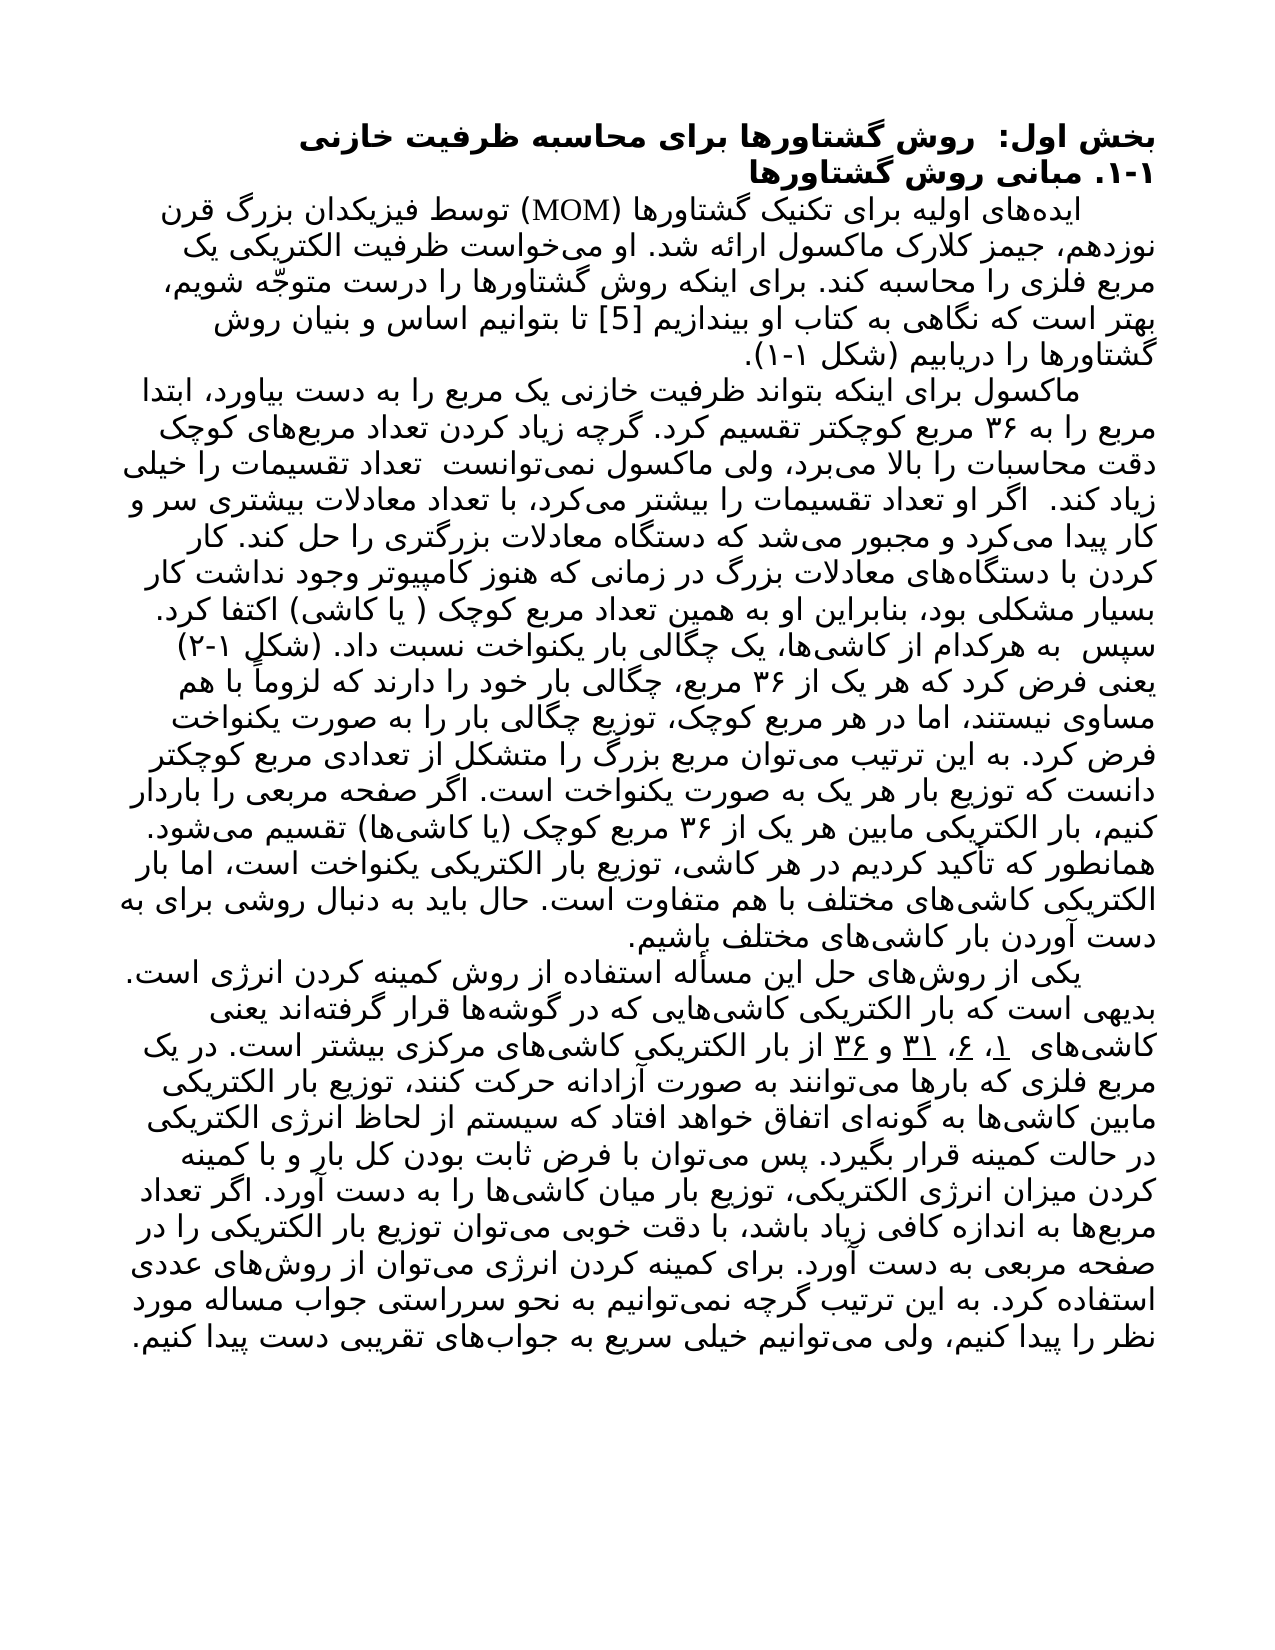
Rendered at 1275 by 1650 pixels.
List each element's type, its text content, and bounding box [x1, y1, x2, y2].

text ایده‌های اولیه برای تکنیک گشتاورها (MOM) توسط فیزیکدان بزرگ قرن نوزدهم، جیمز کلارک ماکسول ارائه شد. او می‌خواست ظرفیت الکتریکی یک مربع فلزی را محاسبه کند. برای اینکه روش گشتاورها را درست متوجّه شویم، بهتر است که نگاهی به کتاب او بیندازیم [5] تا بتوانیم اساس و بنیان روش گشتاورها را دریابیم (شکل ۱-۱). [118, 191, 1157, 373]
text ۱-۱. مبانی روش گشتاورها [118, 154, 1157, 191]
text بخش اول: روش گشتاورها برای محاسبه ظرفیت خازنی [118, 118, 1157, 154]
text یکی از روش‌های حل این مسأله استفاده از روش کمینه کردن انرژی است. بدیهی است که بار الکتریکی کاشی‌هایی که در گوشه‌ها قرار گرفته‌اند یعنی کاشی‌های ۱، ۶، ۳۱ و ۳۶ از بار الکتریکی کاشی‌های مرکزی بیشتر است. در یک مربع فلزی که بارها می‌توانند به صورت آزادانه حرکت کنند، توزیع بار الکتریکی مابین کاشی‌ها به گونه‌ای اتفاق خواهد افتاد که سیستم از لحاظ انرژی الکتریکی در حالت کمینه قرار بگیرد. پس می‌توان با فرض ثابت بودن کل بار و با کمینه کردن میزان انرژی الکتریکی، توزیع بار میان کاشی‌ها را به دست آورد. اگر تعداد مربع‌ها به اندازه کافی زیاد باشد، با دقت خوبی می‌توان توزیع بار الکتریکی را در صفحه مربعی به دست آورد. برای کمینه کردن انرژی می‌توان از روش‌های عددی استفاده کرد. به این ترتیب گرچه نمی‌توانیم به نحو سرراستی جواب مساله مورد نظر را پیدا کنیم، ولی می‌توانیم خیلی سریع به جواب‌های تقریبی دست پیدا کنیم. [118, 954, 1157, 1354]
text ماکسول برای اینکه بتواند ظرفیت خازنی یک مربع را به دست بیاورد، ابتدا مربع را به ۳۶ مربع کوچکتر تقسیم کرد. گرچه زیاد کردن تعداد مربع‌های کوچک دقت محاسبات را بالا می‌برد، ولی ماکسول نمی‌توانست تعداد تقسیمات را خیلی زیاد کند. اگر او تعداد تقسیمات را بیشتر می‌کرد، با تعداد معادلات بیشتری سر و کار پیدا می‌کرد و مجبور می‌شد که دستگاه معادلات بزرگتری را حل کند. کار کردن با دستگاه‌های معادلات بزرگ در زمانی که هنوز کامپیوتر وجود نداشت کار بسیار مشکلی بود، بنابراین او به همین تعداد مربع کوچک ( یا کاشی) اکتفا کرد. سپس به هرکدام از کاشی‌ها، یک چگالی بار یکنواخت نسبت داد. (شکل ۱-۲) یعنی فرض کرد که هر یک از ۳۶ مربع، چگالی بار خود را دارند که لزوماً با هم مساوی نیستند، اما در هر مربع کوچک، توزیع چگالی بار را به صورت یکنواخت فرض کرد. به این ترتیب می‌توان مربع بزرگ را متشکل از تعدادی مربع کوچکتر دانست که توزیع بار هر یک به صورت یکنواخت است. اگر صفحه مربعی را باردار کنیم،‌ بار الکتریکی مابین هر یک از ۳۶ مربع کوچک (یا کاشی‌ها) تقسیم می‌شود. همانطور که تأکید کردیم در هر کاشی، توزیع بار الکتریکی یکنواخت است، اما بار الکتریکی کاشی‌های مختلف با هم متفاوت است. حال باید به دنبال روشی برای به دست آوردن بار کاشی‌های مختلف باشیم. [118, 373, 1157, 954]
